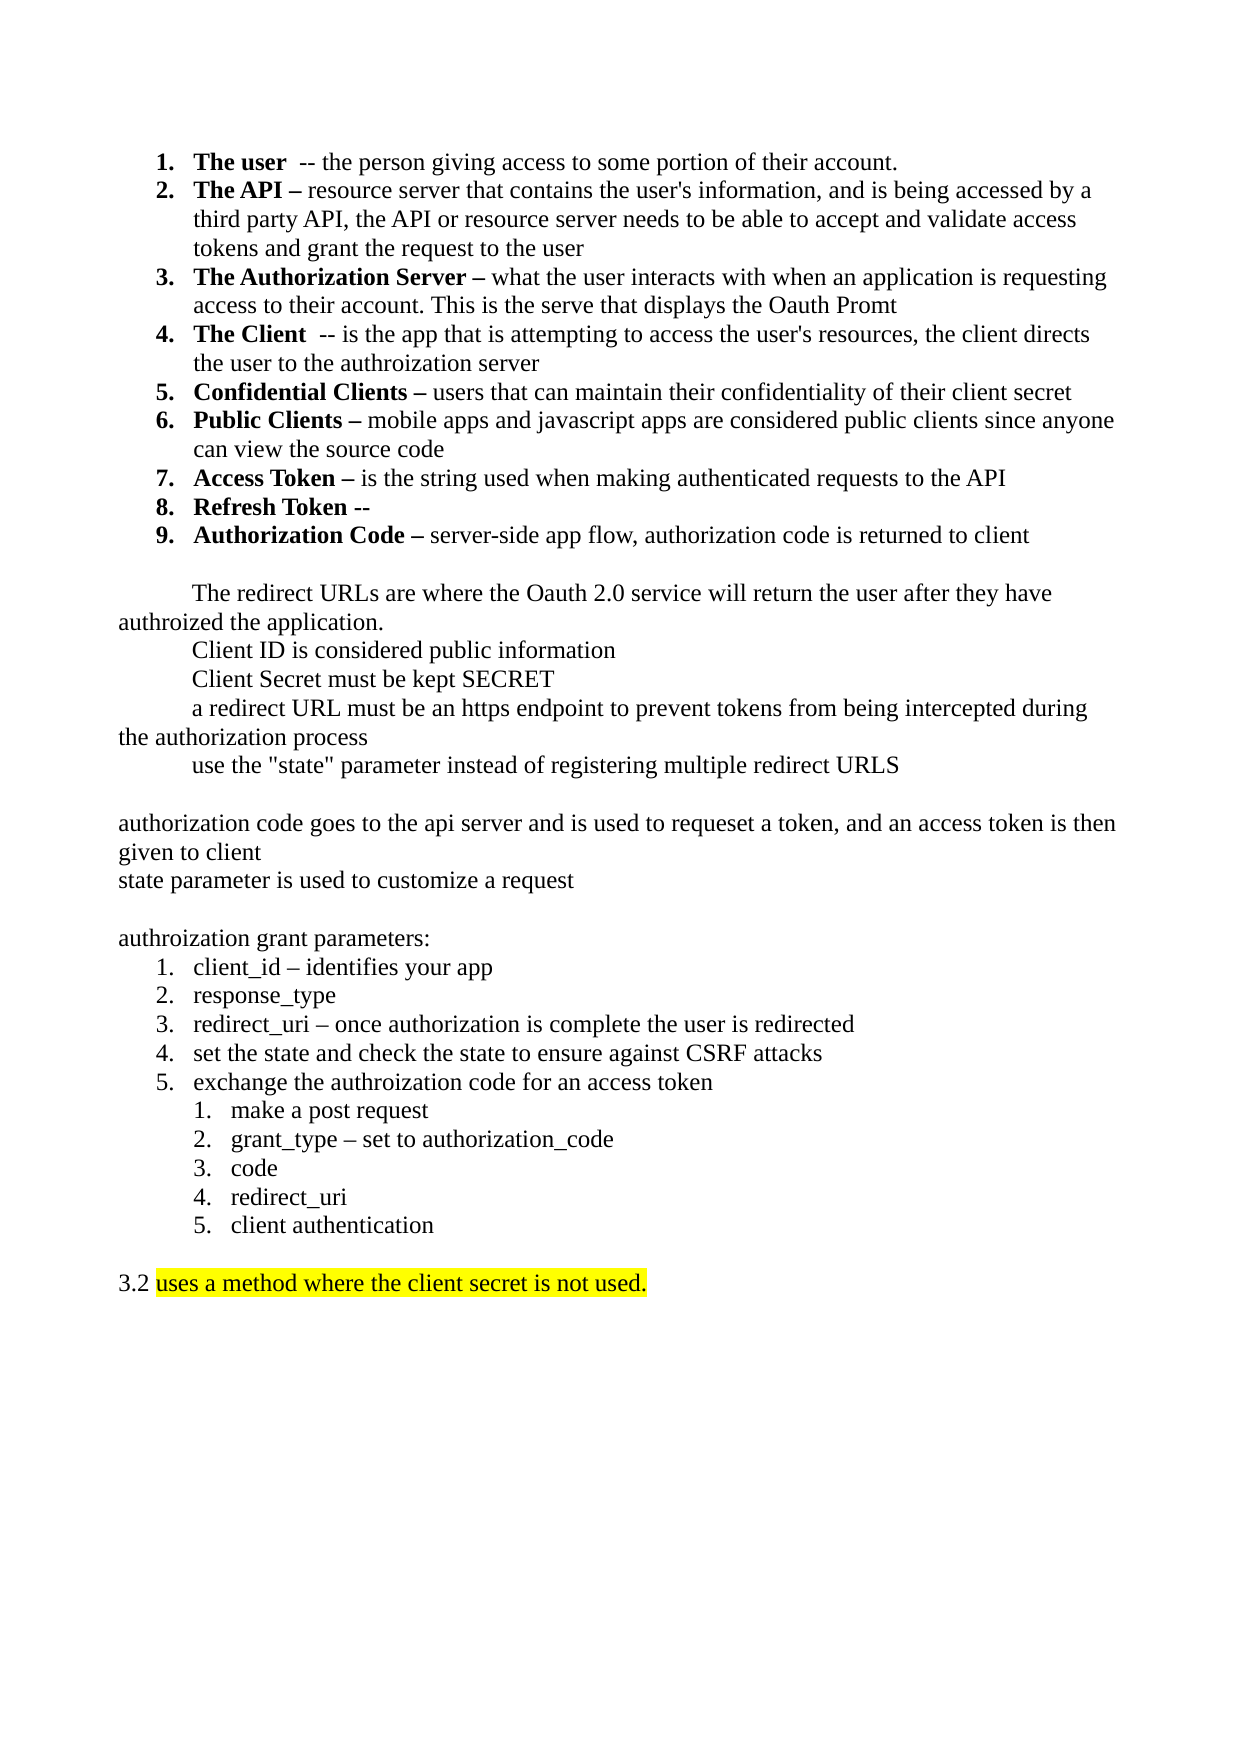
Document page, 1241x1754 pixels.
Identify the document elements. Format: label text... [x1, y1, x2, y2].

list The Authorization Server – what the user interacts with when an application is requesting access to their account. This is the serve that displays the Oauth Promt [156, 262, 1122, 319]
list set the state and check the state to ensure against CSRF attacks [156, 1038, 1122, 1067]
text a redirect URL must be an https endpoint to prevent tokens from being intercepted during the authorization process [118, 693, 1122, 751]
list code [193, 1153, 1122, 1182]
list The API – resource server that contains the user's information, and is being accessed by a third party API, the API or resource server needs to be able to accept and validate access tokens and grant the request to the user [156, 176, 1122, 262]
list Public Clients – mobile apps and javascript apps are considered public clients since anyone can view the source code [156, 406, 1122, 463]
text Client ID is considered public information [118, 636, 1122, 664]
list The user -- the person giving access to some portion of their account. [156, 147, 1122, 176]
text state parameter is used to customize a request [118, 866, 1122, 894]
list client_id – identifies your app [156, 952, 1122, 981]
list response_type [156, 981, 1122, 1009]
text use the "state" parameter instead of registering multiple redirect URLS [118, 751, 1122, 779]
list redirect_uri [193, 1182, 1122, 1211]
list exchange the authroization code for an access token [156, 1067, 1122, 1096]
text The redirect URLs are where the Oauth 2.0 service will return the user after they have authroized the application. [118, 578, 1122, 636]
text authroization grant parameters: [118, 923, 1122, 952]
list make a post request [193, 1096, 1122, 1124]
list The Client -- is the app that is attempting to access the user's resources, the client directs the user to the authroization server [156, 319, 1122, 377]
text authorization code goes to the api server and is used to requeset a token, and an access token is then given to client [118, 808, 1122, 866]
list Refresh Token -- [156, 492, 1122, 521]
list Authorization Code – server-side app flow, authorization code is returned to client [156, 521, 1122, 549]
list Confidential Clients – users that can maintain their confidentiality of their client secret [156, 377, 1122, 406]
list grant_type – set to authorization_code [193, 1124, 1122, 1153]
list client authentication [193, 1211, 1122, 1239]
list uses a method where the client secret is not used. [118, 1268, 1122, 1297]
list Access Token – is the string used when making authenticated requests to the API [156, 463, 1122, 492]
text Client Secret must be kept SECRET [118, 664, 1122, 693]
list redirect_uri – once authorization is complete the user is redirected [156, 1009, 1122, 1038]
